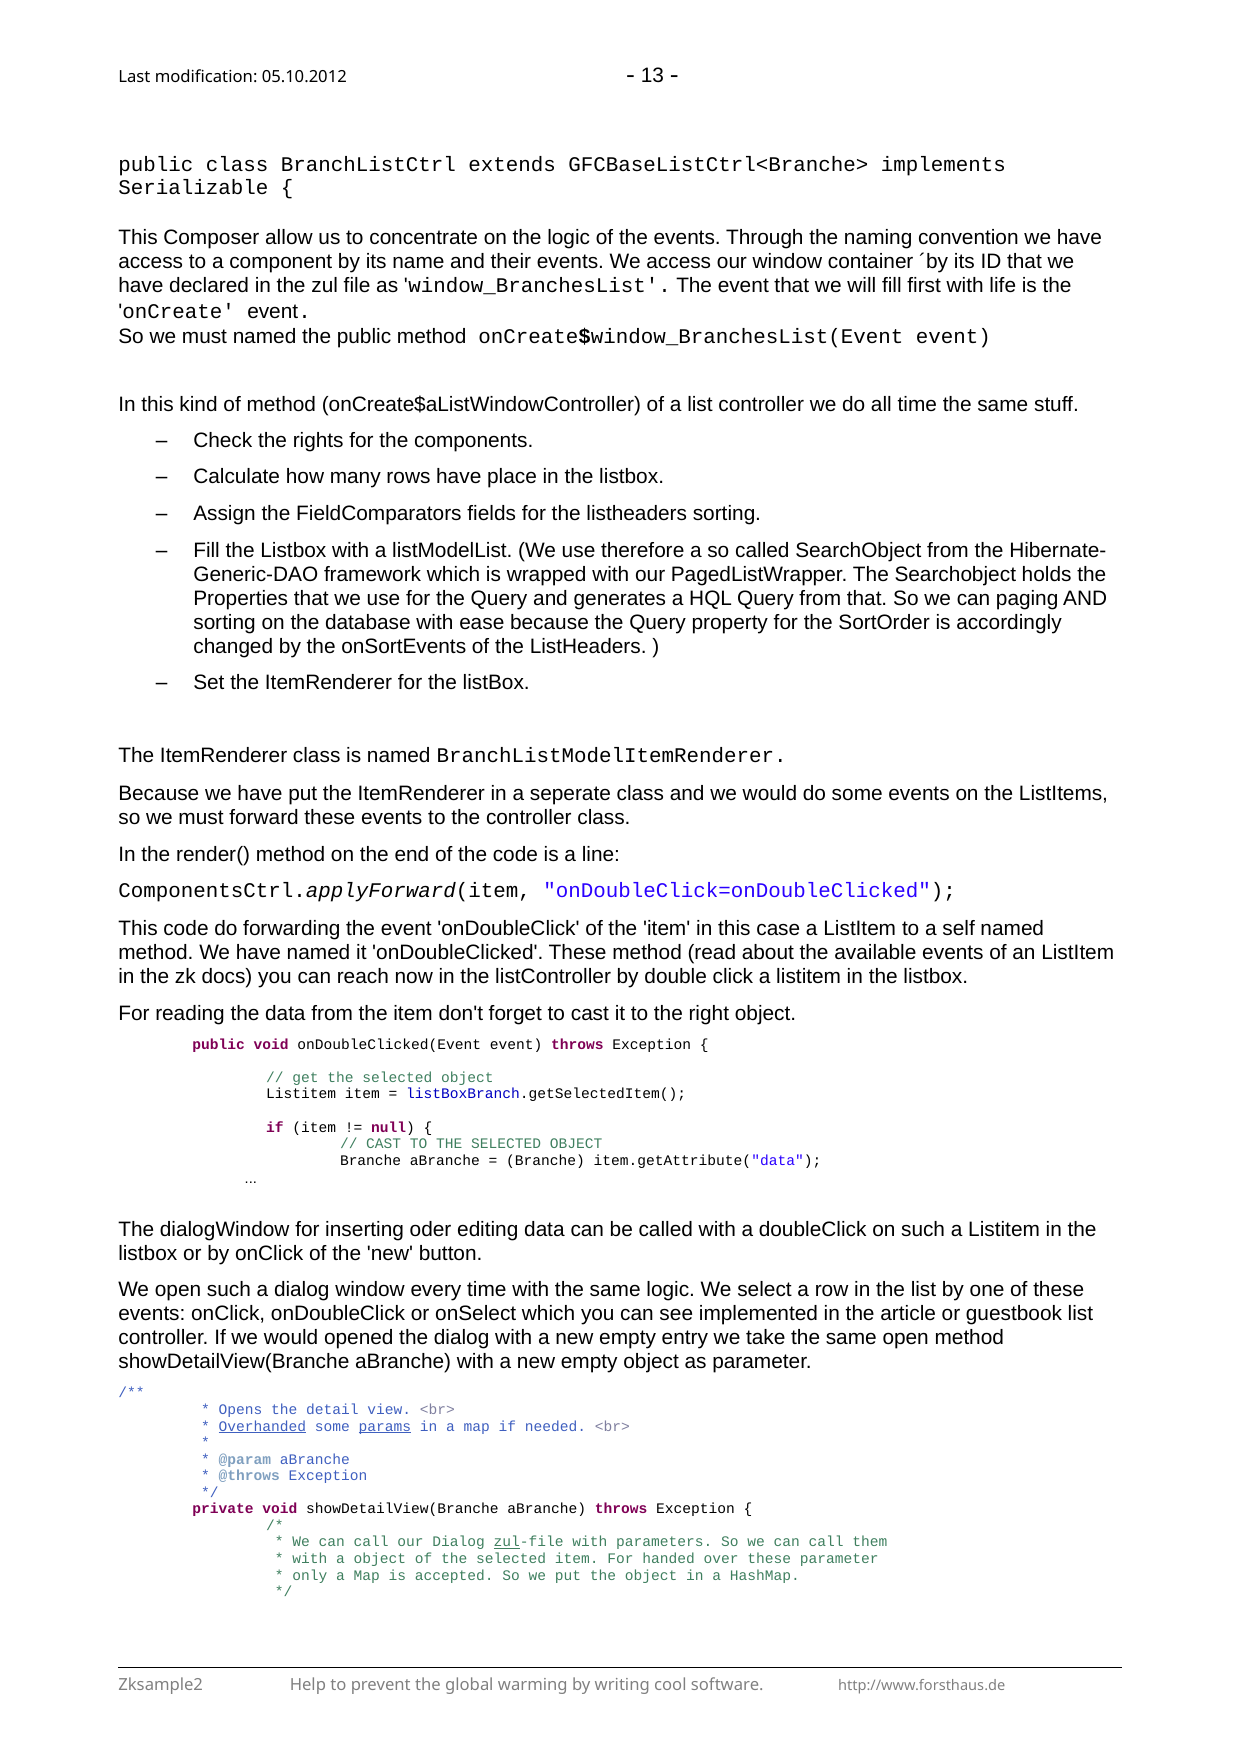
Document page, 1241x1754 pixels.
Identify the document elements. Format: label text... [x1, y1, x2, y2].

list Assign the FieldComparators fields for the listheaders sorting. [156, 501, 1122, 525]
text private void showDetailView(Branche aBranche) throws Exception { [118, 1502, 1122, 1518]
text ComponentsCtrl.applyForward(item, "onDoubleClick=onDoubleClicked"); [118, 880, 1122, 904]
text This Composer allow us to concentrate on the logic of the events. Through the naming convention we have access to a component by its name and their events. We access our window container ´by its ID that we have declared in the zul file as 'window_BranchesList'. The event that we will fill first with life is the 'onCreate' event. [118, 225, 1122, 324]
list Set the ItemRenderer for the listBox. [156, 670, 1122, 694]
text // CAST TO THE SELECTED OBJECT [118, 1136, 1122, 1153]
list Check the rights for the components. [156, 428, 1122, 452]
text The dialogWindow for inserting oder editing data can be called with a doubleClick on such a Listitem in the listbox or by onClick of the 'new' button. [118, 1217, 1122, 1265]
text if (item != null) { [118, 1120, 1122, 1136]
text * @throws Exception [118, 1468, 1122, 1485]
text So we must named the public method onCreate$window_BranchesList(Event event) [118, 324, 1122, 350]
text Because we have put the ItemRenderer in a seperate class and we would do some events on the ListItems, so we must forward these events to the controller class. [118, 781, 1122, 829]
text * [118, 1435, 1122, 1452]
list Calculate how many rows have place in the listbox. [156, 464, 1122, 488]
text /* [118, 1518, 1122, 1535]
text Listitem item = listBoxBranch.getSelectedItem(); [118, 1087, 1122, 1103]
text */ [118, 1584, 1122, 1601]
text ... [118, 1169, 1122, 1188]
text The ItemRenderer class is named BranchListModelItemRenderer. [118, 743, 1122, 769]
text * with a object of the selected item. For handed over these parameter [118, 1551, 1122, 1568]
text * @param aBranche [118, 1452, 1122, 1468]
text This code do forwarding the event 'onDoubleClick' of the 'item' in this case a ListItem to a self named method. We have named it 'onDoubleClicked'. These method (read about the available events of an ListItem in the zk docs) you can reach now in the listController by double click a listitem in the listbox. [118, 916, 1122, 988]
text * Opens the detail view. <br> [118, 1402, 1122, 1419]
text We open such a dialog window every time with the same logic. We select a row in the list by one of these events: onClick, onDoubleClick or onSelect which you can see implemented in the article or guestbook list controller. If we would opened the dialog with a new empty entry we take the same open method showDetailView(Branche aBranche) with a new empty object as parameter. [118, 1277, 1122, 1373]
text /** [118, 1386, 1122, 1402]
text In the render() method on the end of the code is a line: [118, 842, 1122, 867]
text Branche aBranche = (Branche) item.getAttribute("data"); [118, 1153, 1122, 1169]
list Fill the Listbox with a listModelList. (We use therefore a so called SearchObject from the Hibernate-Generic-DAO framework which is wrapped with our PagedListWrapper. The Searchobject holds the Properties that we use for the Query and generates a HQL Query from that. So we can paging AND sorting on the database with ease because the Query property for the SortOrder is accordingly changed by the onSortEvents of the ListHeaders. ) [156, 537, 1122, 657]
text * only a Map is accepted. So we put the object in a HashMap. [118, 1568, 1122, 1584]
text public void onDoubleClicked(Event event) throws Exception { [118, 1037, 1122, 1053]
text For reading the data from the item don't forget to cast it to the right object. [118, 1001, 1122, 1024]
text // get the selected object [118, 1070, 1122, 1087]
text In this kind of method (onCreate$aListWindowController) of a list controller we do all time the same stuff. [118, 391, 1122, 415]
text * We can call our Dialog zul-file with parameters. So we can call them [118, 1535, 1122, 1551]
text * Overhanded some params in a map if needed. <br> [118, 1419, 1122, 1435]
text public class BranchListCtrl extends GFCBaseListCtrl<Branche> implements Serializable { [118, 154, 1122, 201]
text */ [118, 1485, 1122, 1502]
